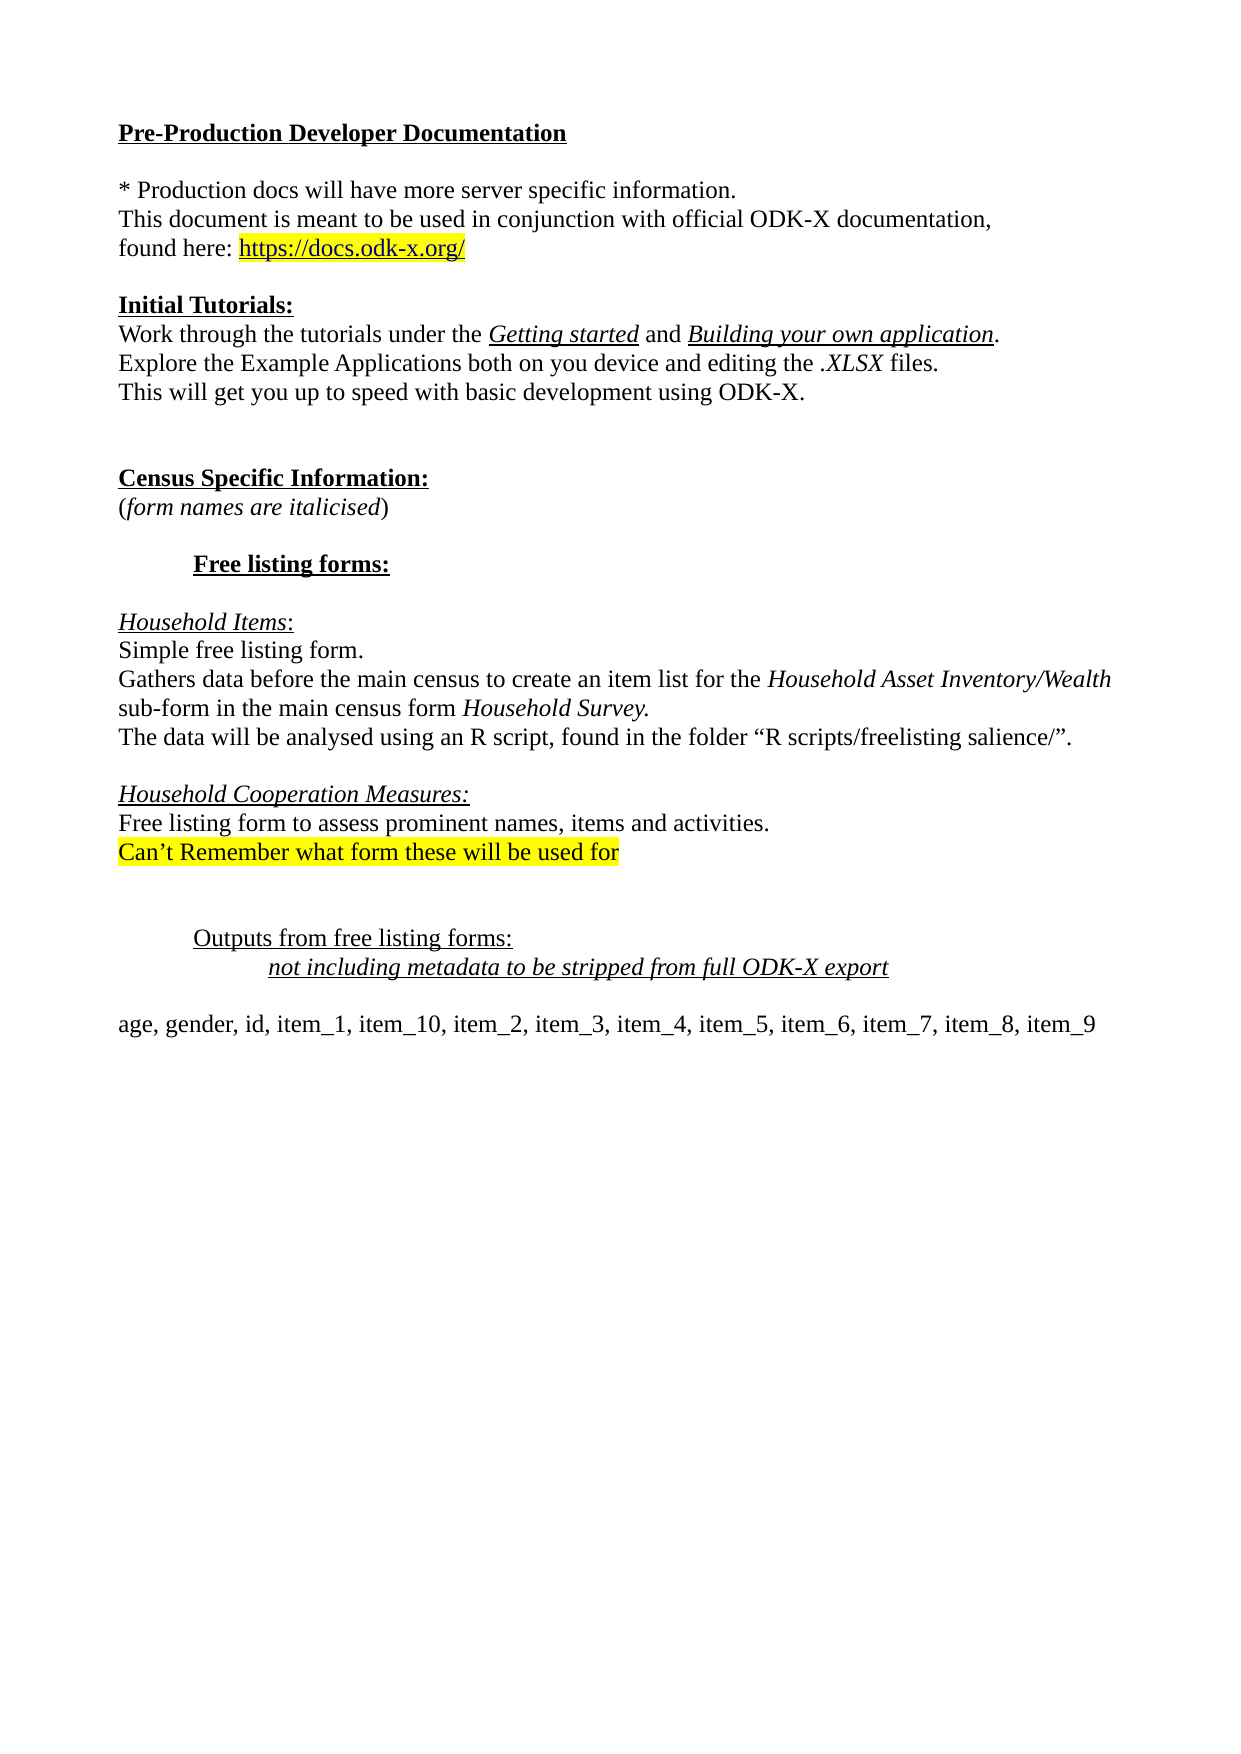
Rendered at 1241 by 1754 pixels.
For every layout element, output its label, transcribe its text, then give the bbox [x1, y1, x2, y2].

text Free listing form to assess prominent names, items and activities. [118, 808, 1122, 837]
text Explore the Example Applications both on you device and editing the .XLSX files. [118, 348, 1122, 377]
text Work through the tutorials under the Getting started and Building your own application. [118, 319, 1122, 348]
text Free listing forms: [118, 549, 1122, 578]
text Can’t Remember what form these will be used for [118, 837, 1122, 866]
text found here: https://docs.odk-x.org/ [118, 233, 1122, 262]
text This document is meant to be used in conjunction with official ODK-X documentation, [118, 204, 1122, 233]
text Outputs from free listing forms: [118, 923, 1122, 952]
text The data will be analysed using an R script, found in the folder “R scripts/freelisting salience/”. [118, 722, 1122, 751]
text Household Cooperation Measures: [118, 779, 1122, 808]
text Simple free listing form. [118, 636, 1122, 664]
text Household Items: [118, 607, 1122, 636]
text Census Specific Information: [118, 463, 1122, 492]
text Gathers data before the main census to create an item list for the Household Asset Inventory/Wealth sub-form in the main census form Household Survey. [118, 664, 1122, 722]
text age, gender, id, item_1, item_10, item_2, item_3, item_4, item_5, item_6, item_7, item_8, item_9 [118, 1009, 1122, 1038]
text Pre-Production Developer Documentation [118, 118, 1122, 147]
text This will get you up to speed with basic development using ODK-X. [118, 377, 1122, 406]
text Initial Tutorials: [118, 291, 1122, 319]
text (form names are italicised) [118, 492, 1122, 521]
text * Production docs will have more server specific information. [118, 176, 1122, 204]
text not including metadata to be stripped from full ODK-X export [118, 952, 1122, 981]
